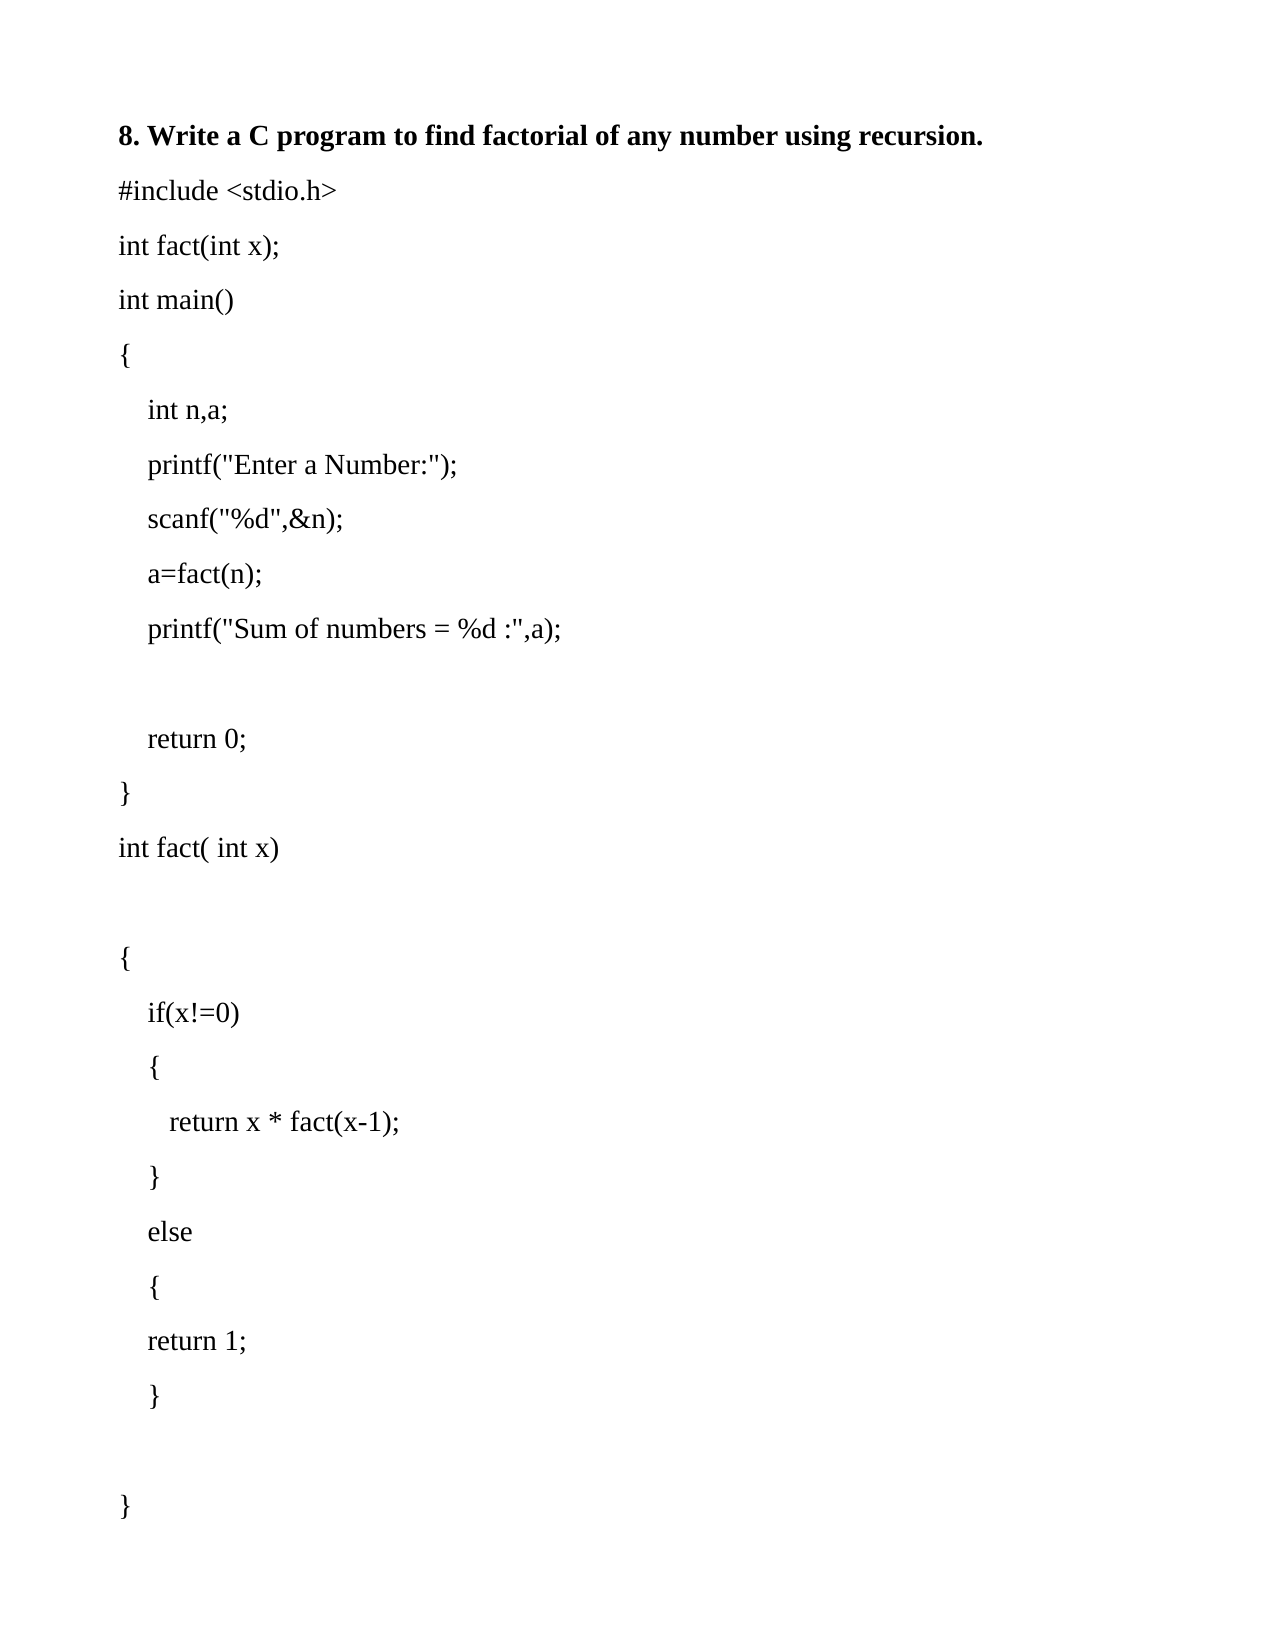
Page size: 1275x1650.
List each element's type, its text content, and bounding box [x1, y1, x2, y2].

text 8. Write a C program to find factorial of any number using recursion. [118, 118, 1157, 152]
text return 1; [118, 1323, 1157, 1357]
text #include <stdio.h> [118, 173, 1157, 206]
text } [118, 1488, 1157, 1521]
text } [118, 1159, 1157, 1193]
text return 0; [118, 721, 1157, 754]
text a=fact(n); [118, 556, 1157, 590]
text } [118, 1378, 1157, 1412]
text } [118, 776, 1157, 809]
text return x * fact(x-1); [118, 1104, 1157, 1138]
text int main() [118, 282, 1157, 316]
text printf("Sum of numbers = %d :",a); [118, 611, 1157, 645]
text int fact(int x); [118, 228, 1157, 261]
text { [118, 337, 1157, 371]
text int fact( int x) [118, 830, 1157, 864]
text if(x!=0) [118, 995, 1157, 1028]
text scanf("%d",&n); [118, 502, 1157, 535]
text { [118, 940, 1157, 973]
text { [118, 1269, 1157, 1302]
text { [118, 1049, 1157, 1083]
text printf("Enter a Number:"); [118, 447, 1157, 480]
text int n,a; [118, 392, 1157, 426]
text else [118, 1214, 1157, 1247]
